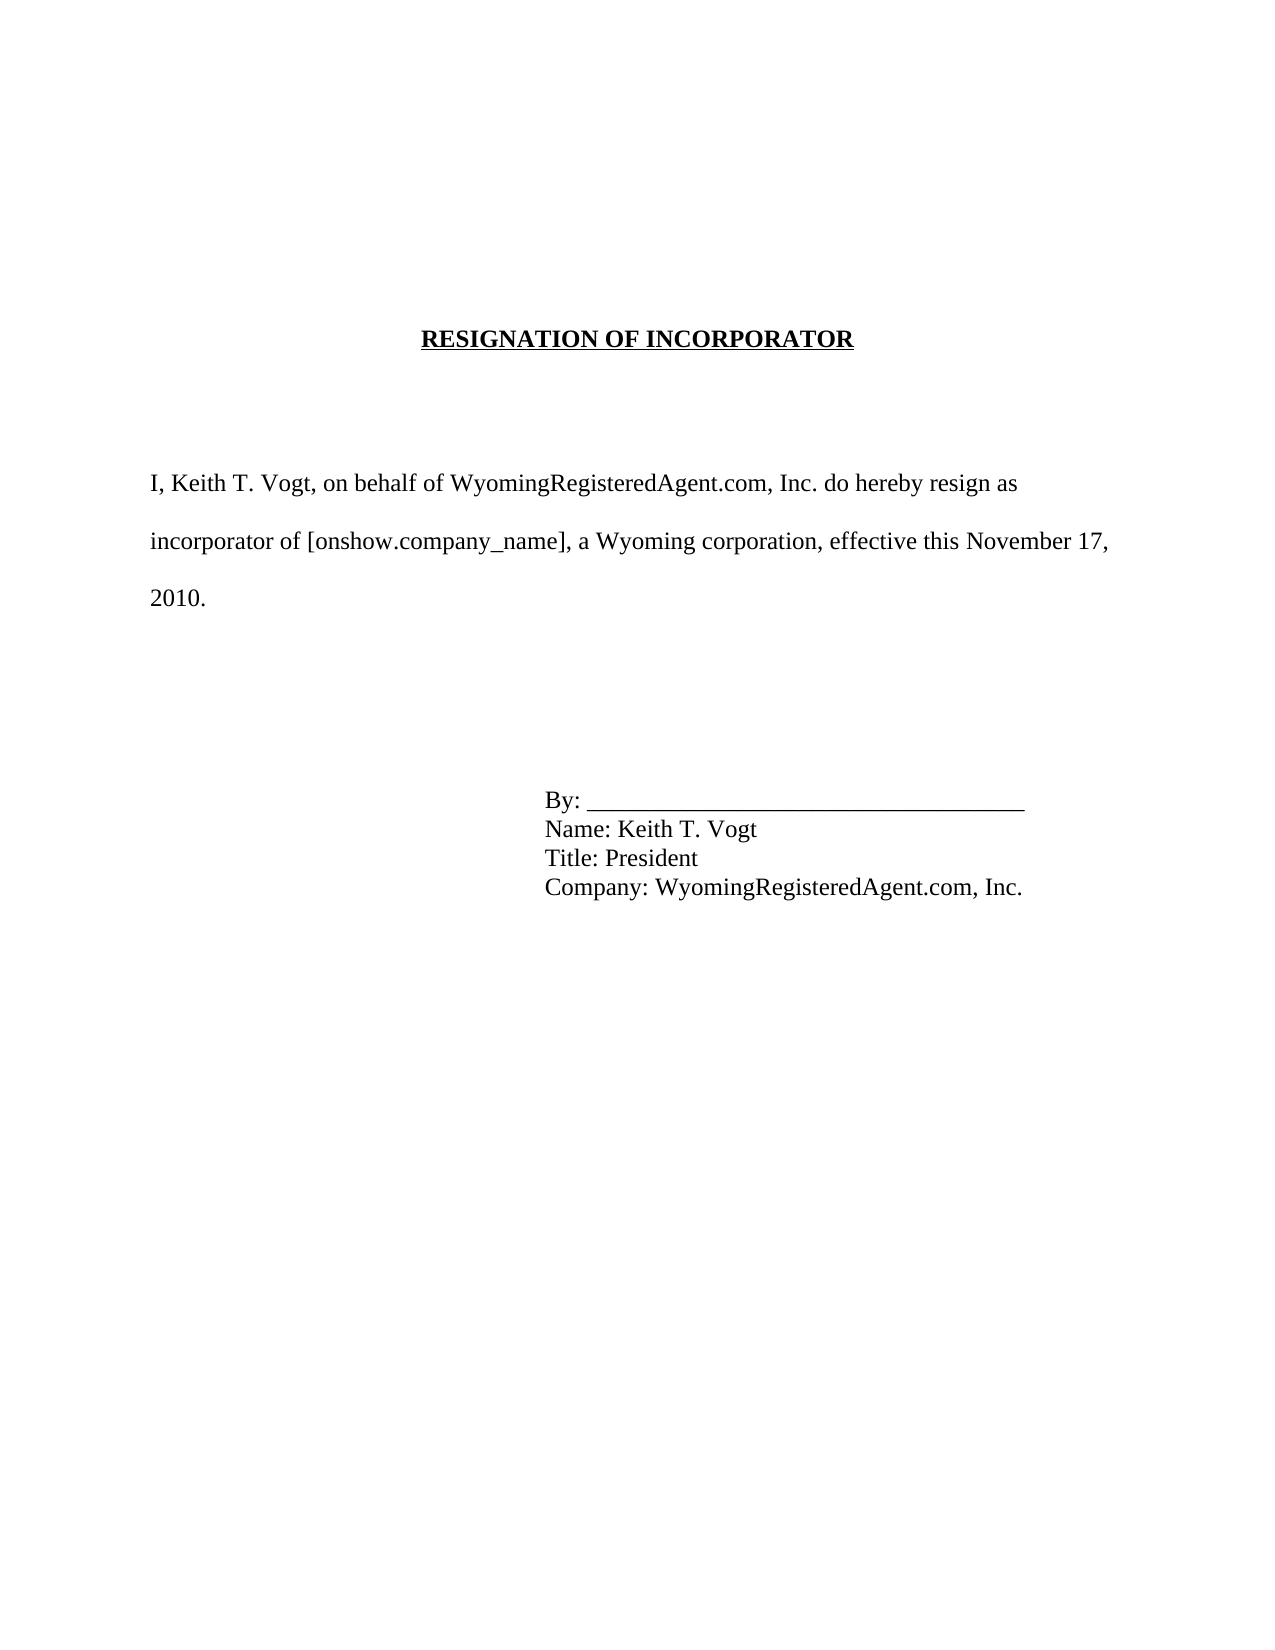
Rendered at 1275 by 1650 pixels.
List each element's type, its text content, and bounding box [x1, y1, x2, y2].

text Title: President [544, 843, 1125, 872]
text I, Keith T. Vogt, on behalf of WyomingRegisteredAgent.com, Inc. do hereby resign as incorporator of [onshow.company_name], a Wyoming corporation, effective this November 17, 2010. [150, 468, 1125, 612]
text By: ___________________________________ [544, 785, 1125, 814]
text RESIGNATION OF INCORPORATOR [150, 324, 1125, 352]
text Name: Keith T. Vogt [544, 814, 1125, 843]
text Company: WyomingRegisteredAgent.com, Inc. [544, 872, 1125, 900]
